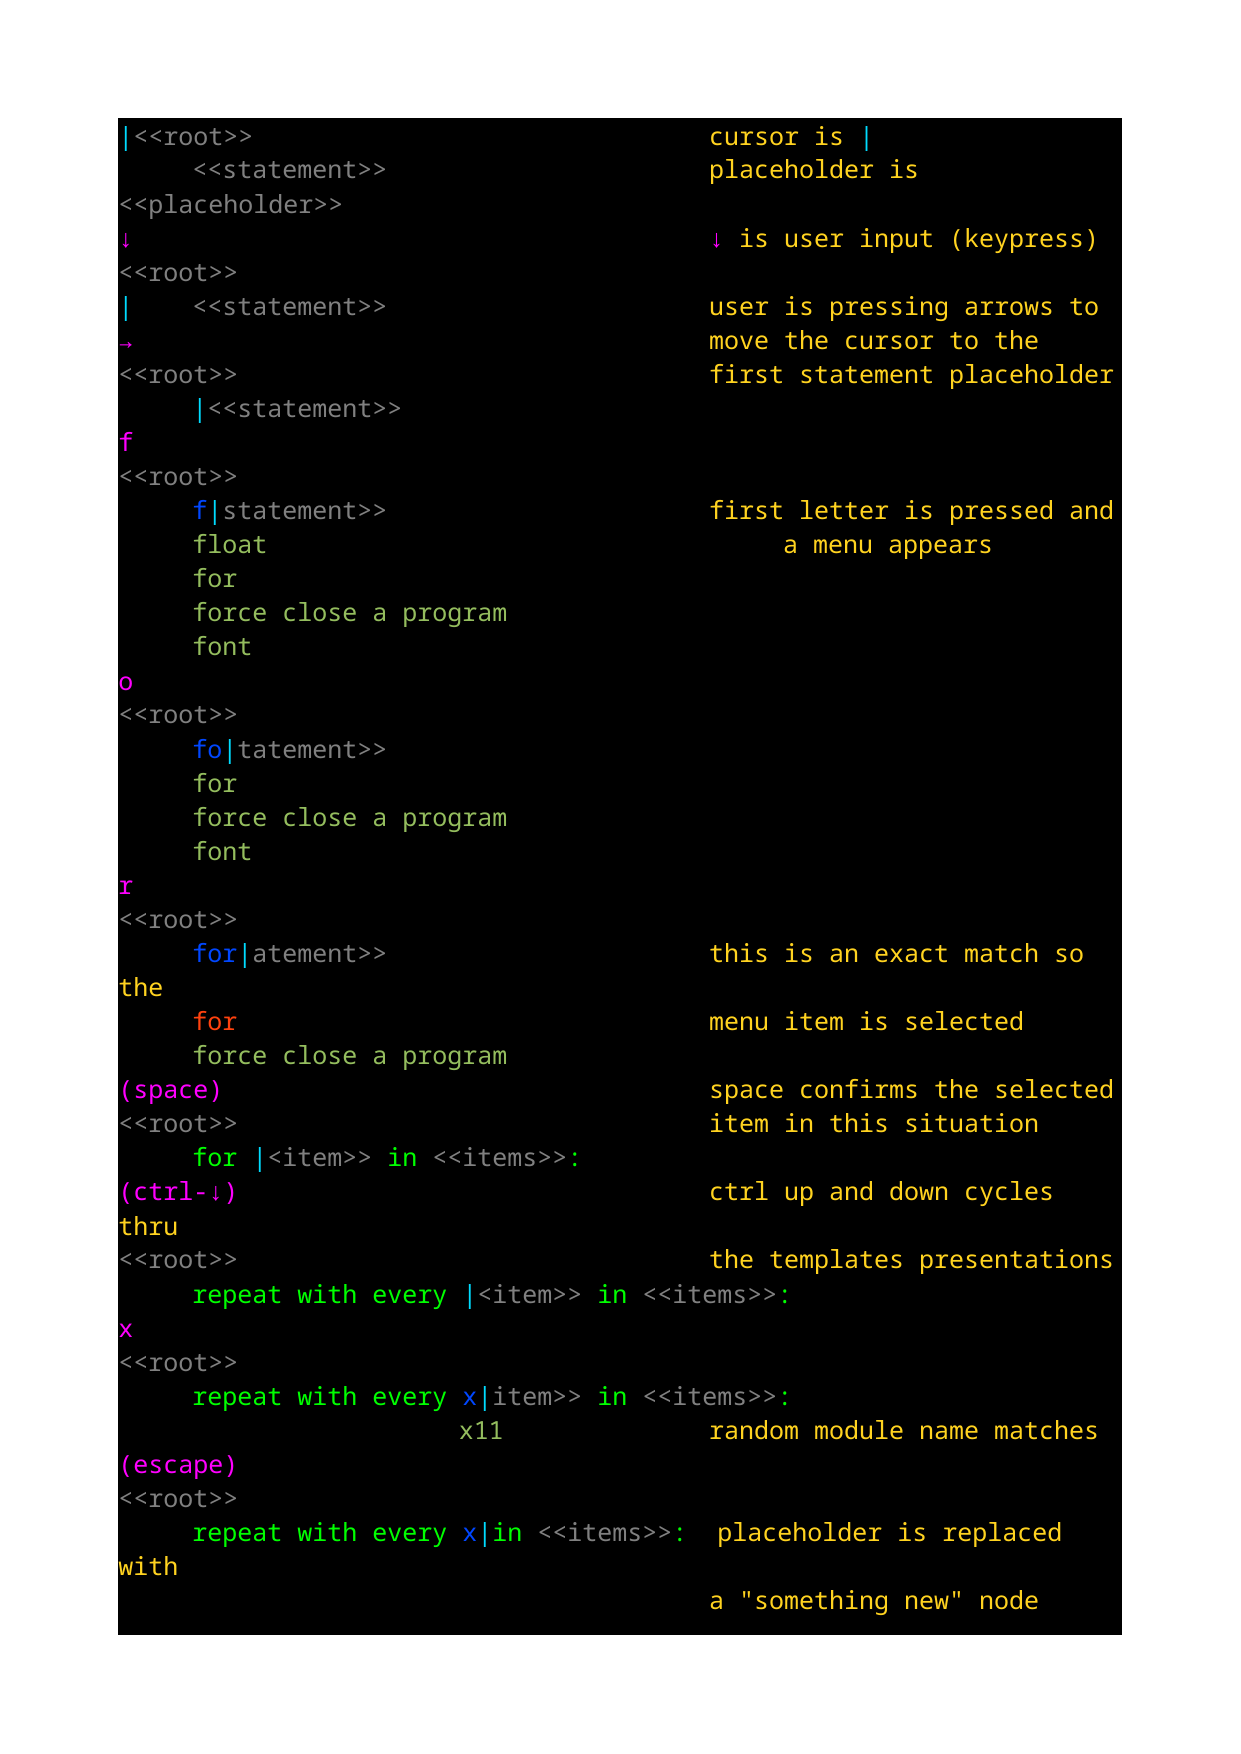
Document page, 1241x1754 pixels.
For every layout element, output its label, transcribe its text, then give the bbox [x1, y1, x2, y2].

text <<root>> [118, 254, 1122, 288]
text f|statement>> first letter is pressed and [118, 493, 1122, 527]
text float a menu appears [118, 527, 1122, 561]
text |<<statement>> [118, 391, 1122, 425]
text <<root>> [118, 1344, 1122, 1378]
text repeat with every x|item>> in <<items>>: [118, 1378, 1122, 1412]
text font [118, 629, 1122, 663]
text (escape) [118, 1447, 1122, 1481]
text force close a program [118, 799, 1122, 833]
text → move the cursor to the [118, 322, 1122, 357]
text for menu item is selected [118, 1004, 1122, 1038]
text <<root>> item in this situation [118, 1106, 1122, 1140]
text (space) space confirms the selected [118, 1072, 1122, 1106]
text x11 random module name matches [118, 1412, 1122, 1447]
text for |<item>> in <<items>>: [118, 1140, 1122, 1174]
text force close a program [118, 1038, 1122, 1072]
text for [118, 765, 1122, 799]
text f [118, 425, 1122, 459]
text repeat with every x|in <<items>>: placeholder is replaced with [118, 1515, 1122, 1583]
text force close a program [118, 595, 1122, 629]
text x [118, 1310, 1122, 1344]
text o [118, 663, 1122, 697]
text r [118, 867, 1122, 902]
text (ctrl-↓) ctrl up and down cycles thru [118, 1174, 1122, 1242]
text repeat with every |<item>> in <<items>>: [118, 1276, 1122, 1310]
text <<root>> [118, 902, 1122, 936]
text for [118, 561, 1122, 595]
text <<root>> [118, 459, 1122, 493]
text |<<root>> cursor is | [118, 118, 1122, 152]
text <<root>> [118, 1481, 1122, 1515]
text <<root>> the templates presentations [118, 1242, 1122, 1276]
text <<statement>> placeholder is <<placeholder>> [118, 152, 1122, 220]
text a "something new" node [118, 1583, 1122, 1617]
text | <<statement>> user is pressing arrows to [118, 288, 1122, 322]
text for|atement>> this is an exact match so the [118, 936, 1122, 1004]
text fo|tatement>> [118, 731, 1122, 765]
text ↓ ↓ is user input (keypress) [118, 220, 1122, 254]
text <<root>> first statement placeholder [118, 357, 1122, 391]
text <<root>> [118, 697, 1122, 731]
text font [118, 833, 1122, 867]
